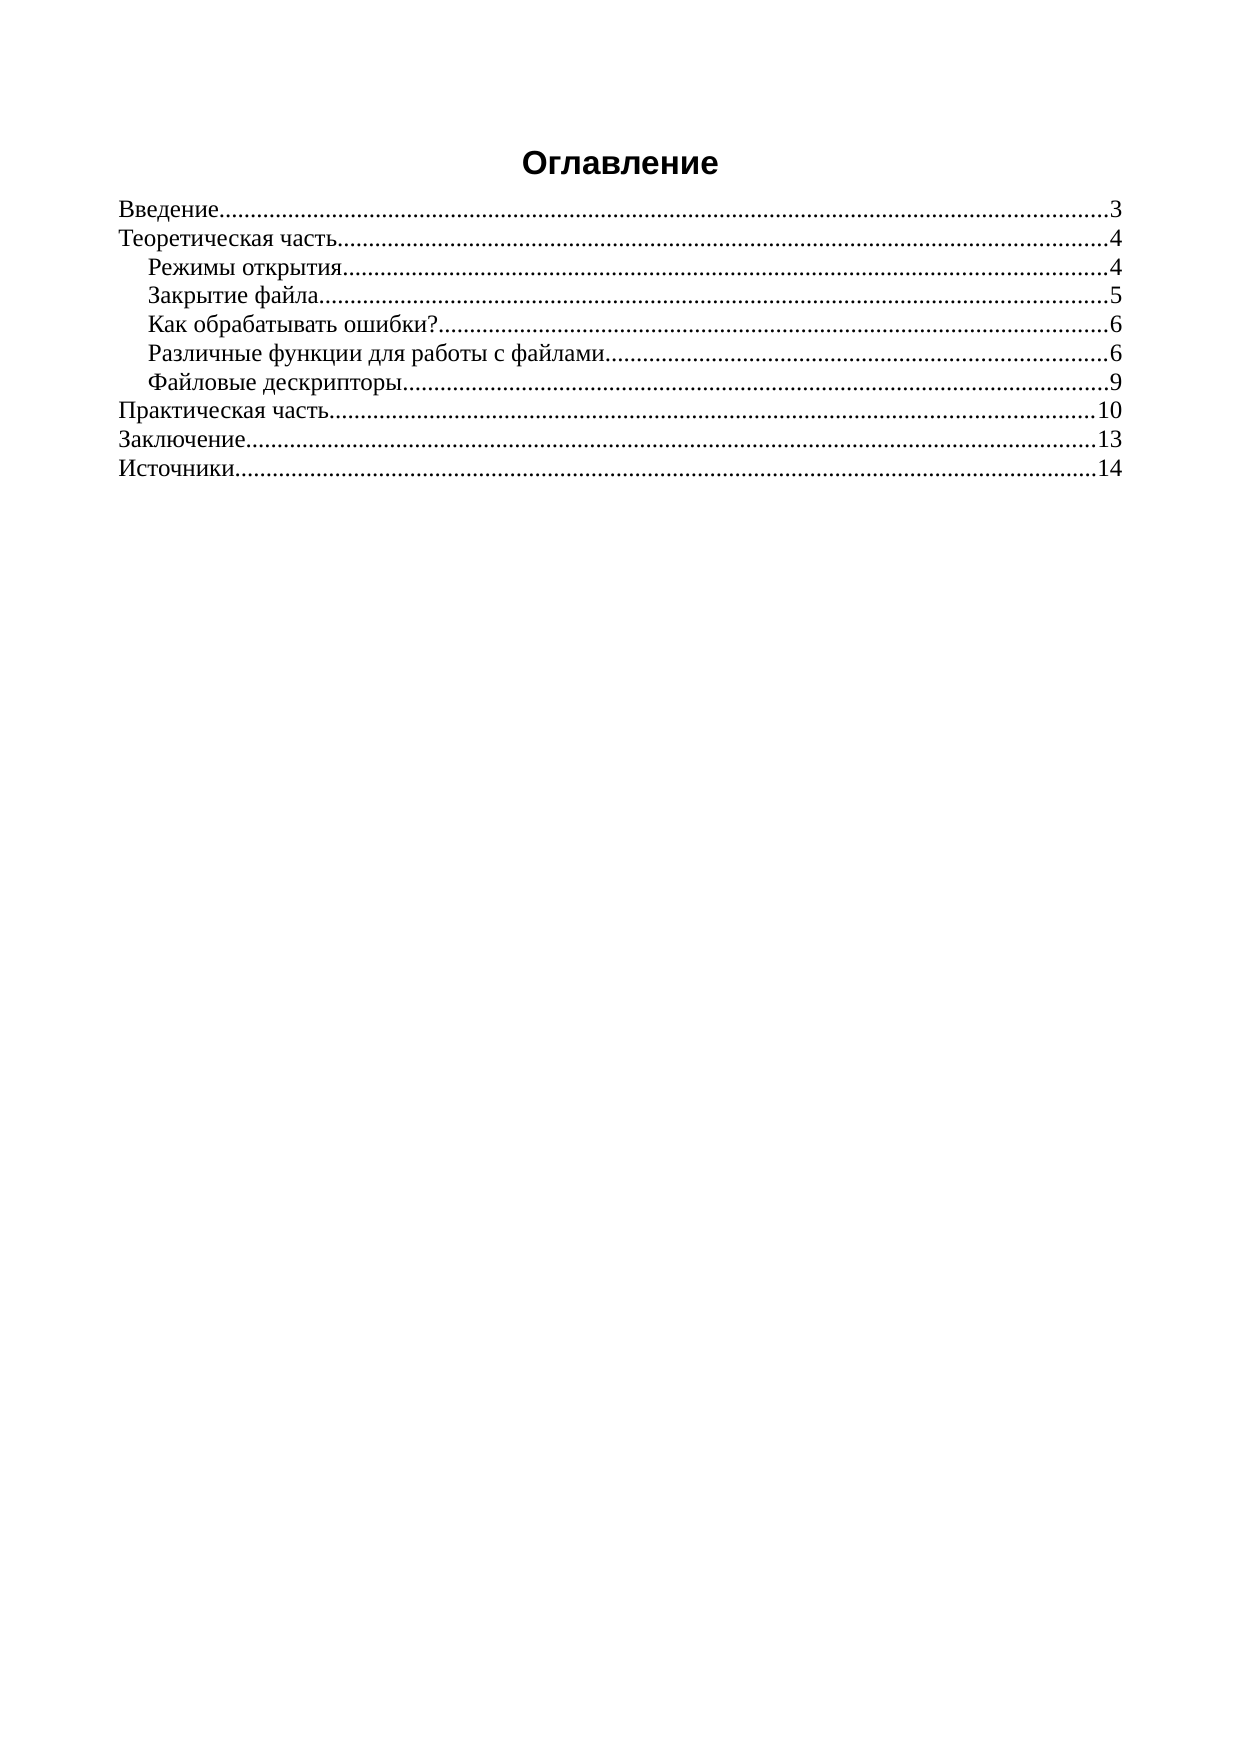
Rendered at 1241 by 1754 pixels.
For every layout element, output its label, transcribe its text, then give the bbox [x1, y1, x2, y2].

text Практическая часть 10 [118, 395, 1122, 424]
text Файловые дескрипторы 9 [148, 367, 1122, 395]
text Источники 14 [118, 453, 1122, 482]
text Как обрабатывать ошибки? 6 [148, 309, 1122, 338]
text Закрытие файла 5 [148, 280, 1122, 309]
text Введение 3 [118, 194, 1122, 223]
text Различные функции для работы с файлами 6 [148, 338, 1122, 367]
text Теоретическая часть 4 [118, 223, 1122, 252]
text Режимы открытия 4 [148, 252, 1122, 280]
subtitle Оглавление [118, 143, 1122, 182]
text Заключение 13 [118, 424, 1122, 453]
